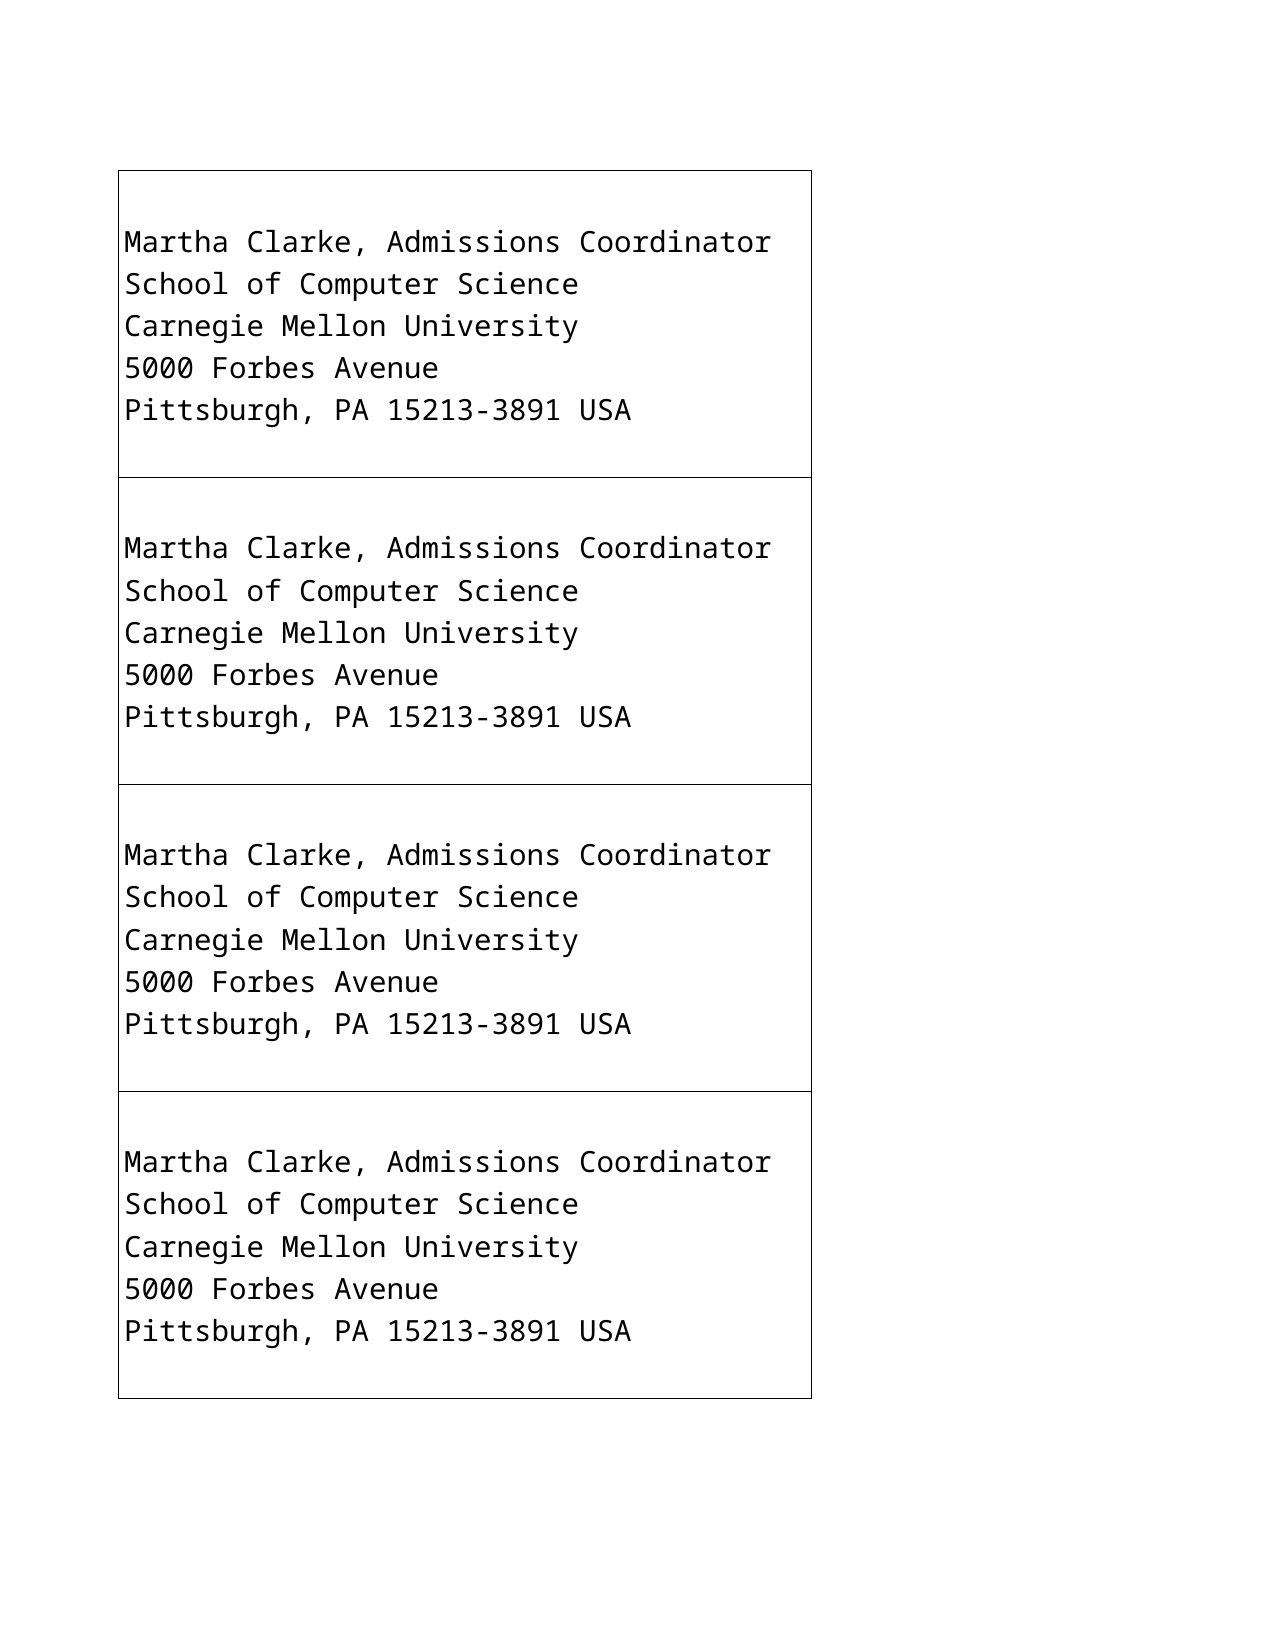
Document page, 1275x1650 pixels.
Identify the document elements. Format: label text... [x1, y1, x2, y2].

table_cell Martha Clarke, Admissions Coordinator School of Computer Science Carnegie Mellon University 5000 Forbes Avenue Pittsburgh, PA 15213-3891 USA [119, 785, 811, 1091]
table_cell Martha Clarke, Admissions Coordinator School of Computer Science Carnegie Mellon University 5000 Forbes Avenue Pittsburgh, PA 15213-3891 USA [119, 478, 811, 784]
table_header Martha Clarke, Admissions Coordinator School of Computer Science Carnegie Mellon University 5000 Forbes Avenue Pittsburgh, PA 15213-3891 USA [119, 171, 811, 477]
table_cell Martha Clarke, Admissions Coordinator School of Computer Science Carnegie Mellon University 5000 Forbes Avenue Pittsburgh, PA 15213-3891 USA [119, 1092, 811, 1398]
